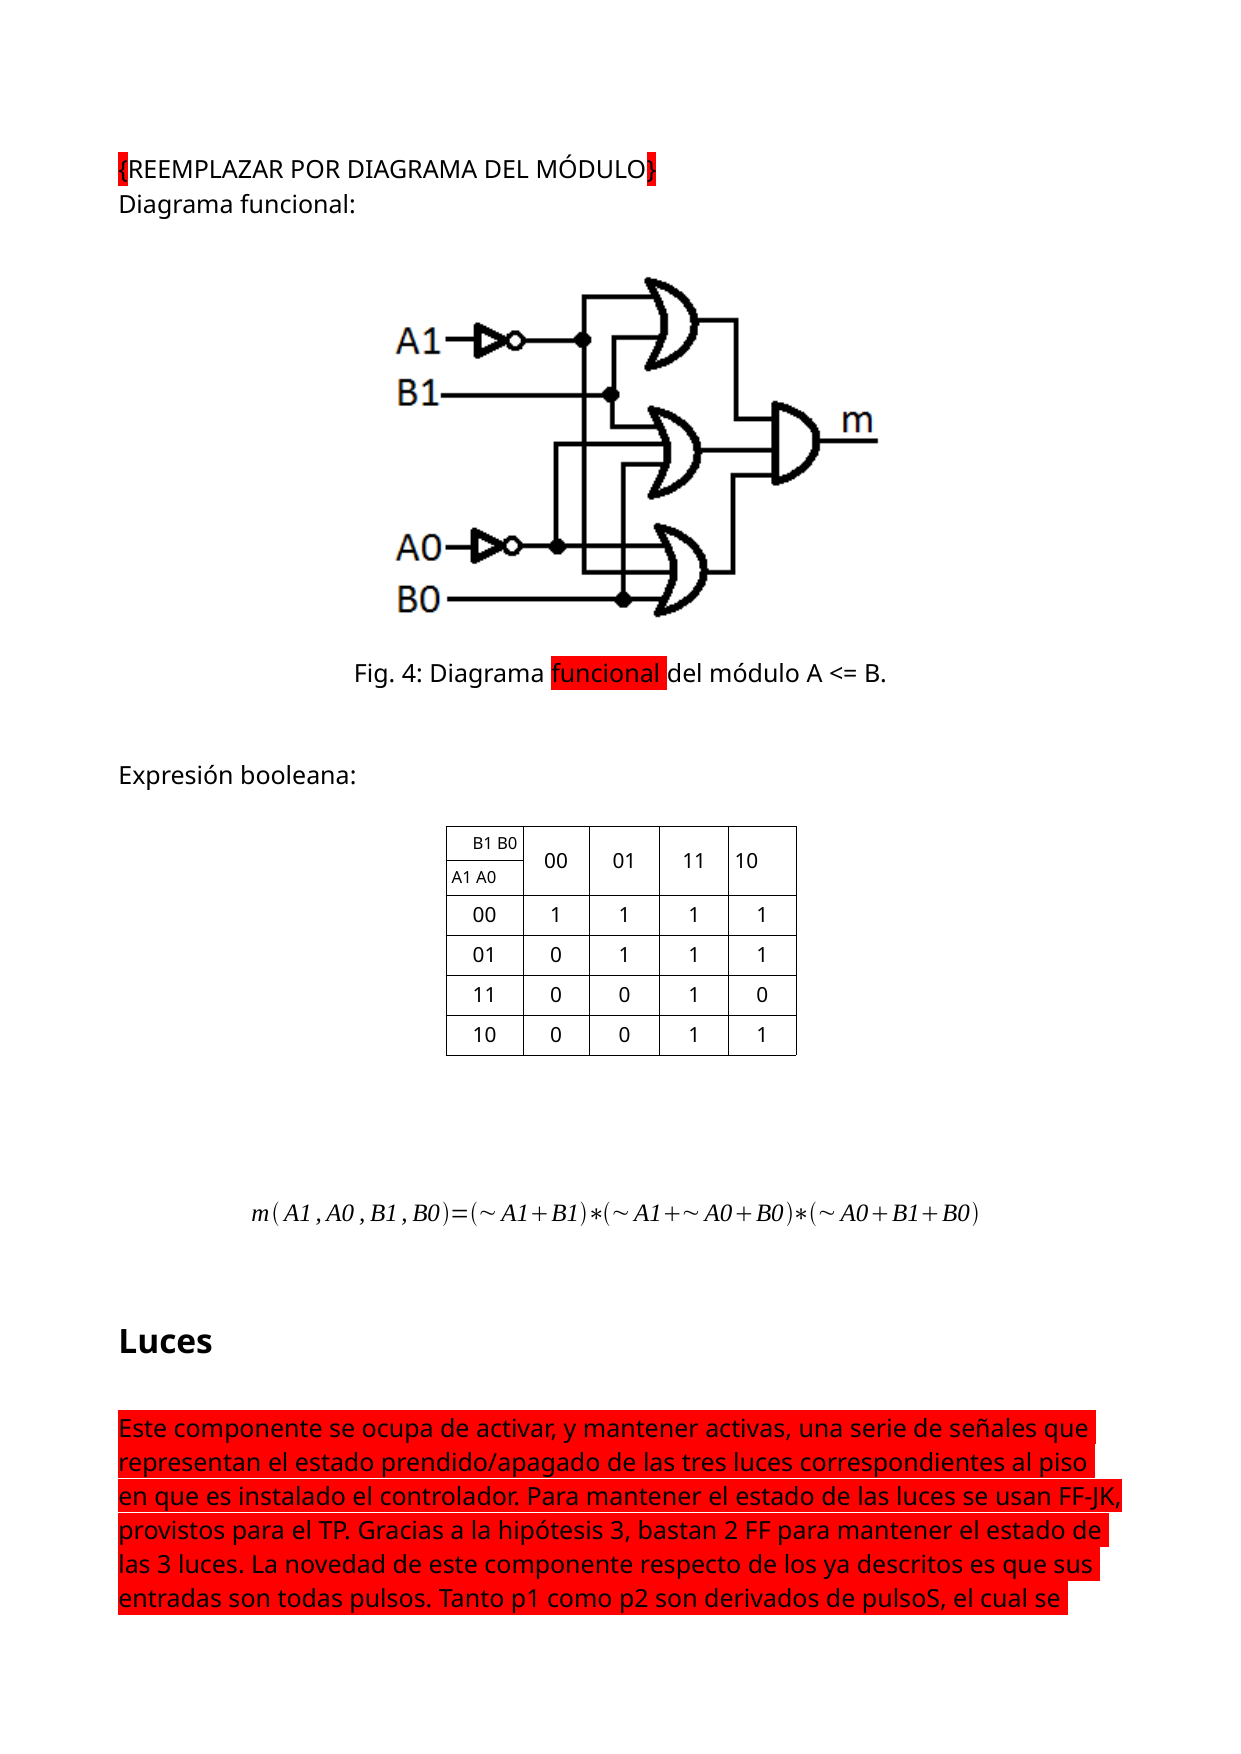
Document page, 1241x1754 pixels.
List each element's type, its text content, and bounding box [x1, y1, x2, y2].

table_cell 0 [729, 976, 796, 1014]
table_header 11 [660, 827, 728, 894]
table_cell 10 [447, 1016, 523, 1054]
table_cell 1 [590, 936, 659, 974]
text Diagrama funcional: [118, 186, 1122, 220]
table_header 10 [729, 827, 796, 894]
table_cell 11 [447, 976, 523, 1014]
table_cell 0 [590, 976, 659, 1014]
table_cell 1 [660, 896, 728, 934]
text Fig. 4: Diagrama funcional del módulo A <= B. [118, 656, 1122, 690]
table_cell 0 [524, 1016, 589, 1054]
table_header 01 [590, 827, 659, 894]
text Este componente se ocupa de activar, y mantener activas, una serie de señales que representan el estado prendido/apagado de las tres luces correspondientes al piso en que es instalado el controlador. Para mantener el estado de las luces se usan FF-JK, provistos para el TP. Gracias a la hipótesis 3, bastan 2 FF para mantener el estado de las 3 luces. La novedad de este componente respecto de los ya descritos es que sus entradas son todas pulsos. Tanto p1 como p2 son derivados de pulsoS, el cual se [118, 1410, 1122, 1615]
picture [355, 254, 885, 622]
table_cell A1 A0 [447, 861, 523, 894]
table_cell 1 [729, 1016, 796, 1054]
table_cell 1 [660, 936, 728, 974]
table_cell 1 [660, 1016, 728, 1054]
table_cell 1 [590, 896, 659, 934]
table_cell 01 [447, 936, 523, 974]
table_cell 0 [590, 1016, 659, 1054]
table_header 00 [524, 827, 589, 894]
subtitle Luces [118, 1318, 1122, 1364]
text {REEMPLAZAR POR DIAGRAMA DEL MÓDULO} [118, 152, 1122, 186]
table_cell 1 [660, 976, 728, 1014]
table_cell 0 [524, 976, 589, 1014]
table_cell 1 [729, 896, 796, 934]
text Expresión booleana: [118, 758, 1122, 792]
table_cell 0 [524, 936, 589, 974]
table_cell 1 [524, 896, 589, 934]
table_header B1 B0 [447, 827, 523, 860]
table_cell 00 [447, 896, 523, 934]
table_cell 1 [729, 936, 796, 974]
